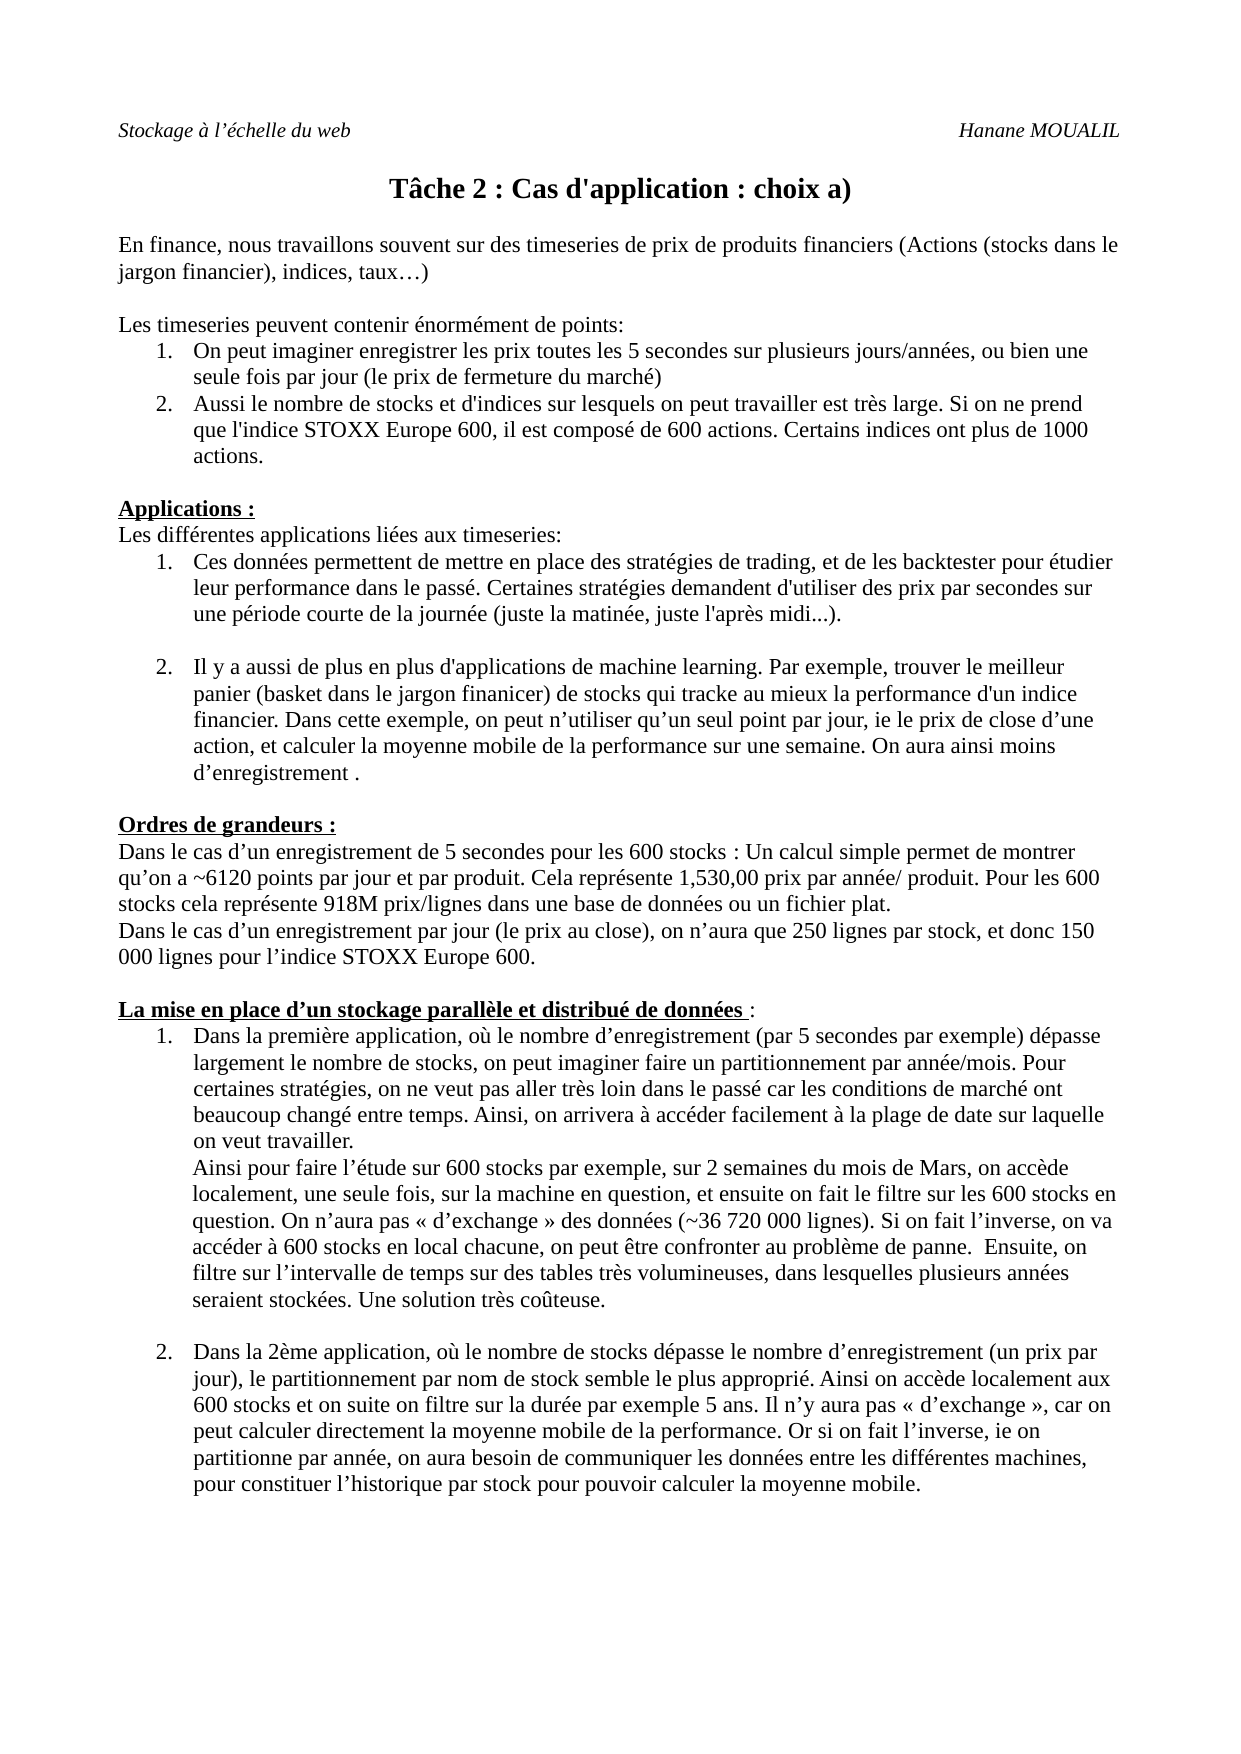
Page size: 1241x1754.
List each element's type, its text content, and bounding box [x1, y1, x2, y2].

list On peut imaginer enregistrer les prix toutes les 5 secondes sur plusieurs jours/années, ou bien une seule fois par jour (le prix de fermeture du marché) [156, 337, 1122, 390]
list Dans la 2ème application, où le nombre de stocks dépasse le nombre d’enregistrement (un prix par jour), le partitionnement par nom de stock semble le plus approprié. Ainsi on accède localement aux 600 stocks et on suite on filtre sur la durée par exemple 5 ans. Il n’y aura pas « d’exchange », car on peut calculer directement la moyenne mobile de la performance. Or si on fait l’inverse, ie on partitionne par année, on aura besoin de communiquer les données entre les différentes machines, pour constituer l’historique par stock pour pouvoir calculer la moyenne mobile. [156, 1338, 1122, 1497]
text Les timeseries peuvent contenir énormément de points: [118, 311, 1122, 337]
text Dans le cas d’un enregistrement par jour (le prix au close), on n’aura que 250 lignes par stock, et donc 150 000 lignes pour l’indice STOXX Europe 600. [118, 917, 1122, 969]
list Il y a aussi de plus en plus d'applications de machine learning. Par exemple, trouver le meilleur panier (basket dans le jargon finanicer) de stocks qui tracke au mieux la performance d'un indice financier. Dans cette exemple, on peut n’utiliser qu’un seul point par jour, ie le prix de close d’une action, et calculer la moyenne mobile de la performance sur une semaine. On aura ainsi moins d’enregistrement . [156, 653, 1122, 785]
text Ainsi pour faire l’étude sur 600 stocks par exemple, sur 2 semaines du mois de Mars, on accède localement, une seule fois, sur la machine en question, et ensuite on fait le filtre sur les 600 stocks en question. On n’aura pas « d’exchange » des données (~36 720 000 lignes). Si on fait l’inverse, on va accéder à 600 stocks en local chacune, on peut être confronter au problème de panne. Ensuite, on filtre sur l’intervalle de temps sur des tables très volumineuses, dans lesquelles plusieurs années seraient stockées. Une solution très coûteuse. [192, 1154, 1122, 1312]
text Ordres de grandeurs : [118, 811, 1122, 838]
text Dans le cas d’un enregistrement de 5 secondes pour les 600 stocks : Un calcul simple permet de montrer qu’on a ~6120 points par jour et par produit. Cela représente 1,530,00 prix par année/ produit. Pour les 600 stocks cela représente 918M prix/lignes dans une base de données ou un fichier plat. [118, 838, 1122, 917]
text La mise en place d’un stockage parallèle et distribué de données : [118, 996, 1122, 1022]
list Ces données permettent de mettre en place des stratégies de trading, et de les backtester pour étudier leur performance dans le passé. Certaines stratégies demandent d'utiliser des prix par secondes sur une période courte de la journée (juste la matinée, juste l'après midi...). [156, 548, 1122, 627]
text Tâche 2 : Cas d'application : choix a) [118, 172, 1122, 205]
list Aussi le nombre de stocks et d'indices sur lesquels on peut travailler est très large. Si on ne prend que l'indice STOXX Europe 600, il est composé de 600 actions. Certains indices ont plus de 1000 actions. [156, 390, 1122, 469]
list Dans la première application, où le nombre d’enregistrement (par 5 secondes par exemple) dépasse largement le nombre de stocks, on peut imaginer faire un partitionnement par année/mois. Pour certaines stratégies, on ne veut pas aller très loin dans le passé car les conditions de marché ont beaucoup changé entre temps. Ainsi, on arrivera à accéder facilement à la plage de date sur laquelle on veut travailler. [156, 1022, 1122, 1154]
text Applications : [118, 495, 1122, 521]
text En finance, nous travaillons souvent sur des timeseries de prix de produits financiers (Actions (stocks dans le jargon financier), indices, taux…) [118, 232, 1122, 284]
text Les différentes applications liées aux timeseries: [118, 521, 1122, 548]
